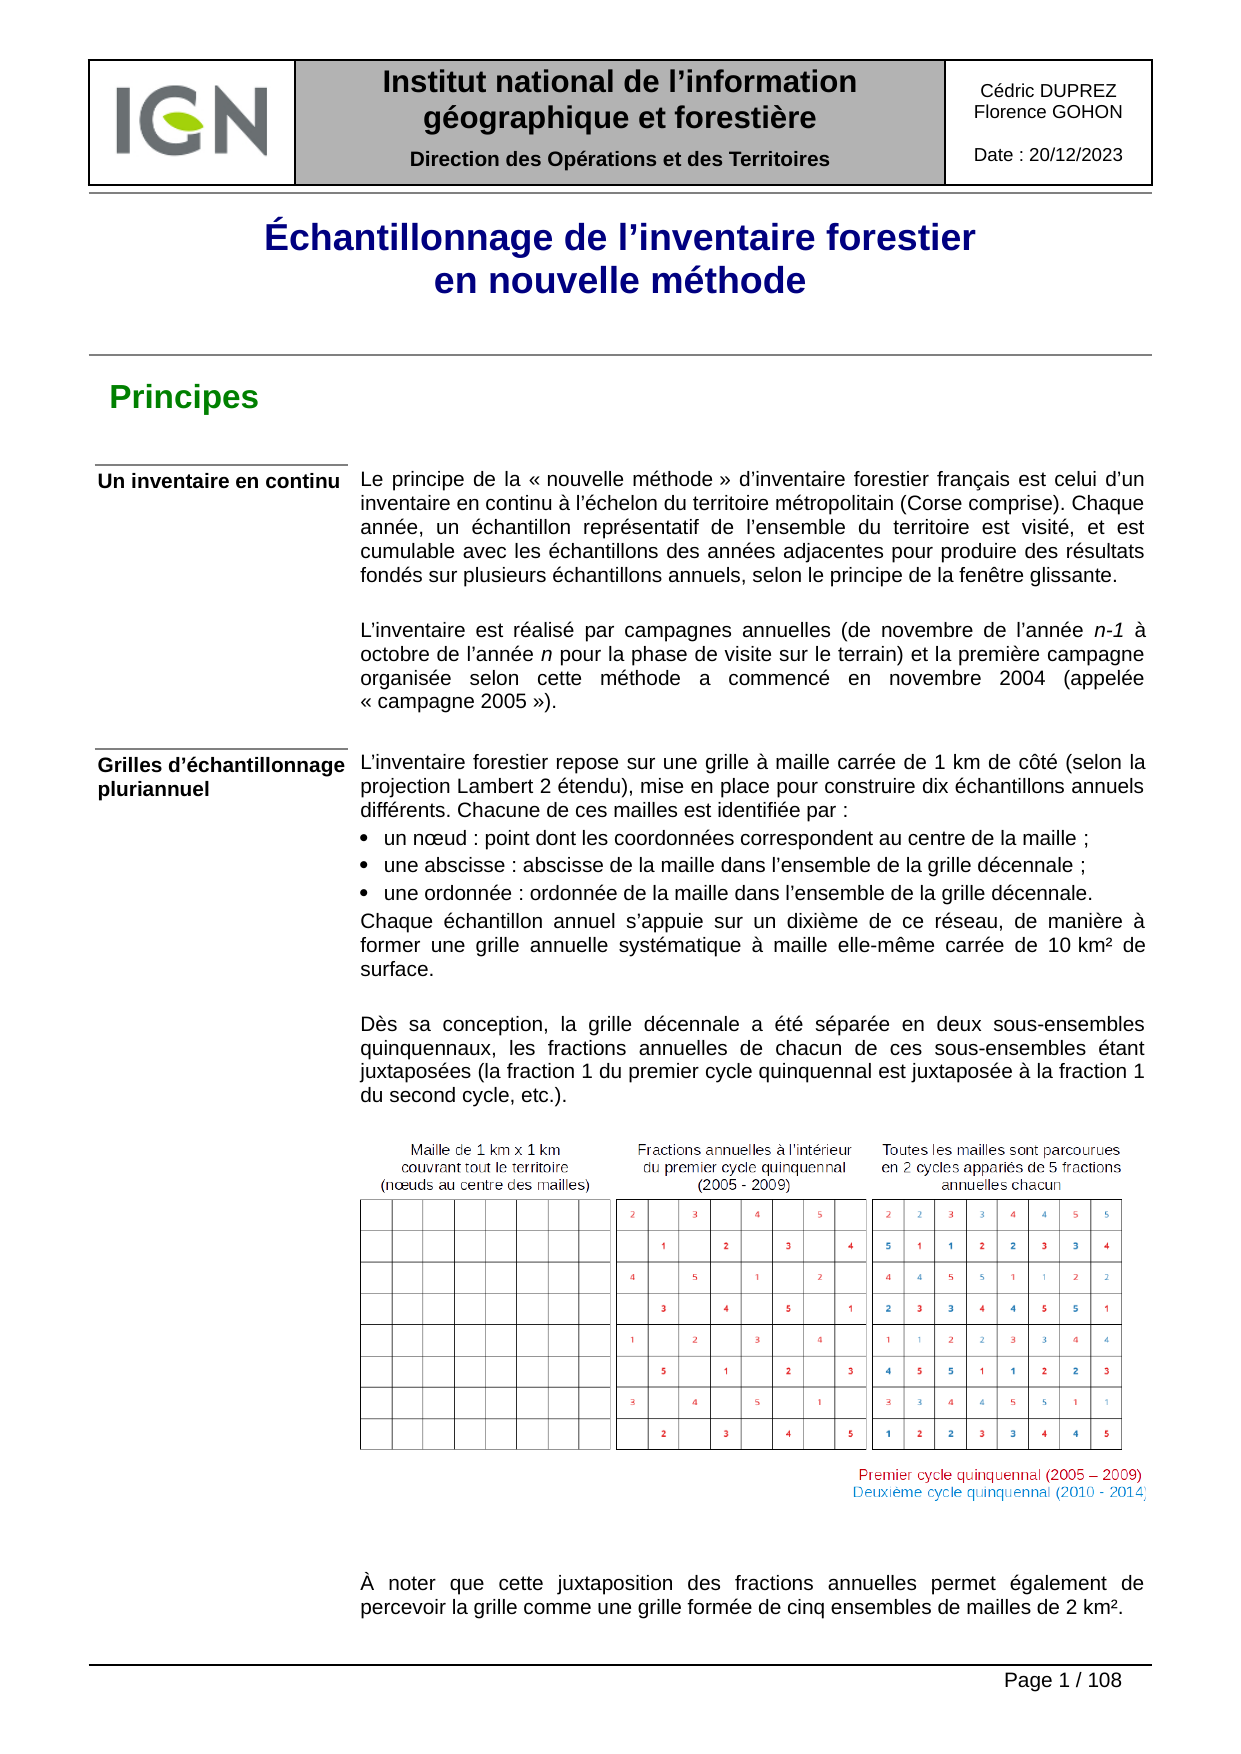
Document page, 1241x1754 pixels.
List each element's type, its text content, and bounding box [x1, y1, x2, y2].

table_cell L’inventaire forestier repose sur une grille à maille carrée de 1 km de côté (selon la projection Lambert 2 étendu), mise en place pour construire dix échantillons annuels différents. Chacune de ces mailles est identifiée par : un nœud : point dont les coordonnées correspondent au centre de la maille ; une abscisse : abscisse de la maille dans l’ensemble de la grille décennale ; une ordonnée : ordonnée de la maille dans l’ensemble de la grille décennale. Chaque échantillon annuel s’appuie sur un dixième de ce réseau, de manière à former une grille annuelle systématique à maille elle-même carrée de 10 km² de surface. Dès sa conception, la grille décennale a été séparée en deux sous-ensembles quinquennaux, les fractions annuelles de chacun de ces sous-ensembles étant juxtaposées (la fraction 1 du premier cycle quinquennal est juxtaposée à la fraction 1 du second cycle, etc.). À noter que cette juxtaposition des fractions annuelles permet également de percevoir la grille comme une grille formée de cinq ensembles de mailles de 2 km². [354, 747, 1152, 1652]
picture [91, 62, 293, 180]
table_header Le principe de la « nouvelle méthode » d’inventaire forestier français est celui d’un inventaire en continu à l’échelon du territoire métropolitain (Corse comprise). Chaque année, un échantillon représentatif de l’ensemble du territoire est visité, et est cumulable avec les échantillons des années adjacentes pour produire des résultats fondés sur plusieurs échantillons annuels, selon le principe de la fenêtre glissante. L’inventaire est réalisé par campagnes annuelles (de novembre de l’année n-1 à octobre de l’année n pour la phase de visite sur le terrain) et la première campagne organisée selon cette méthode a commencé en novembre 2004 (appelée « campagne 2005 »). [354, 463, 1152, 747]
subtitle Principes [88, 355, 1152, 436]
table_cell Grilles d’échantillonnage pluriannuel [89, 747, 354, 1652]
subtitle Échantillonnage de l’inventaire forestier en nouvelle méthode [88, 193, 1152, 322]
picture [360, 1134, 1146, 1516]
table_header Un inventaire en continu [89, 463, 354, 747]
